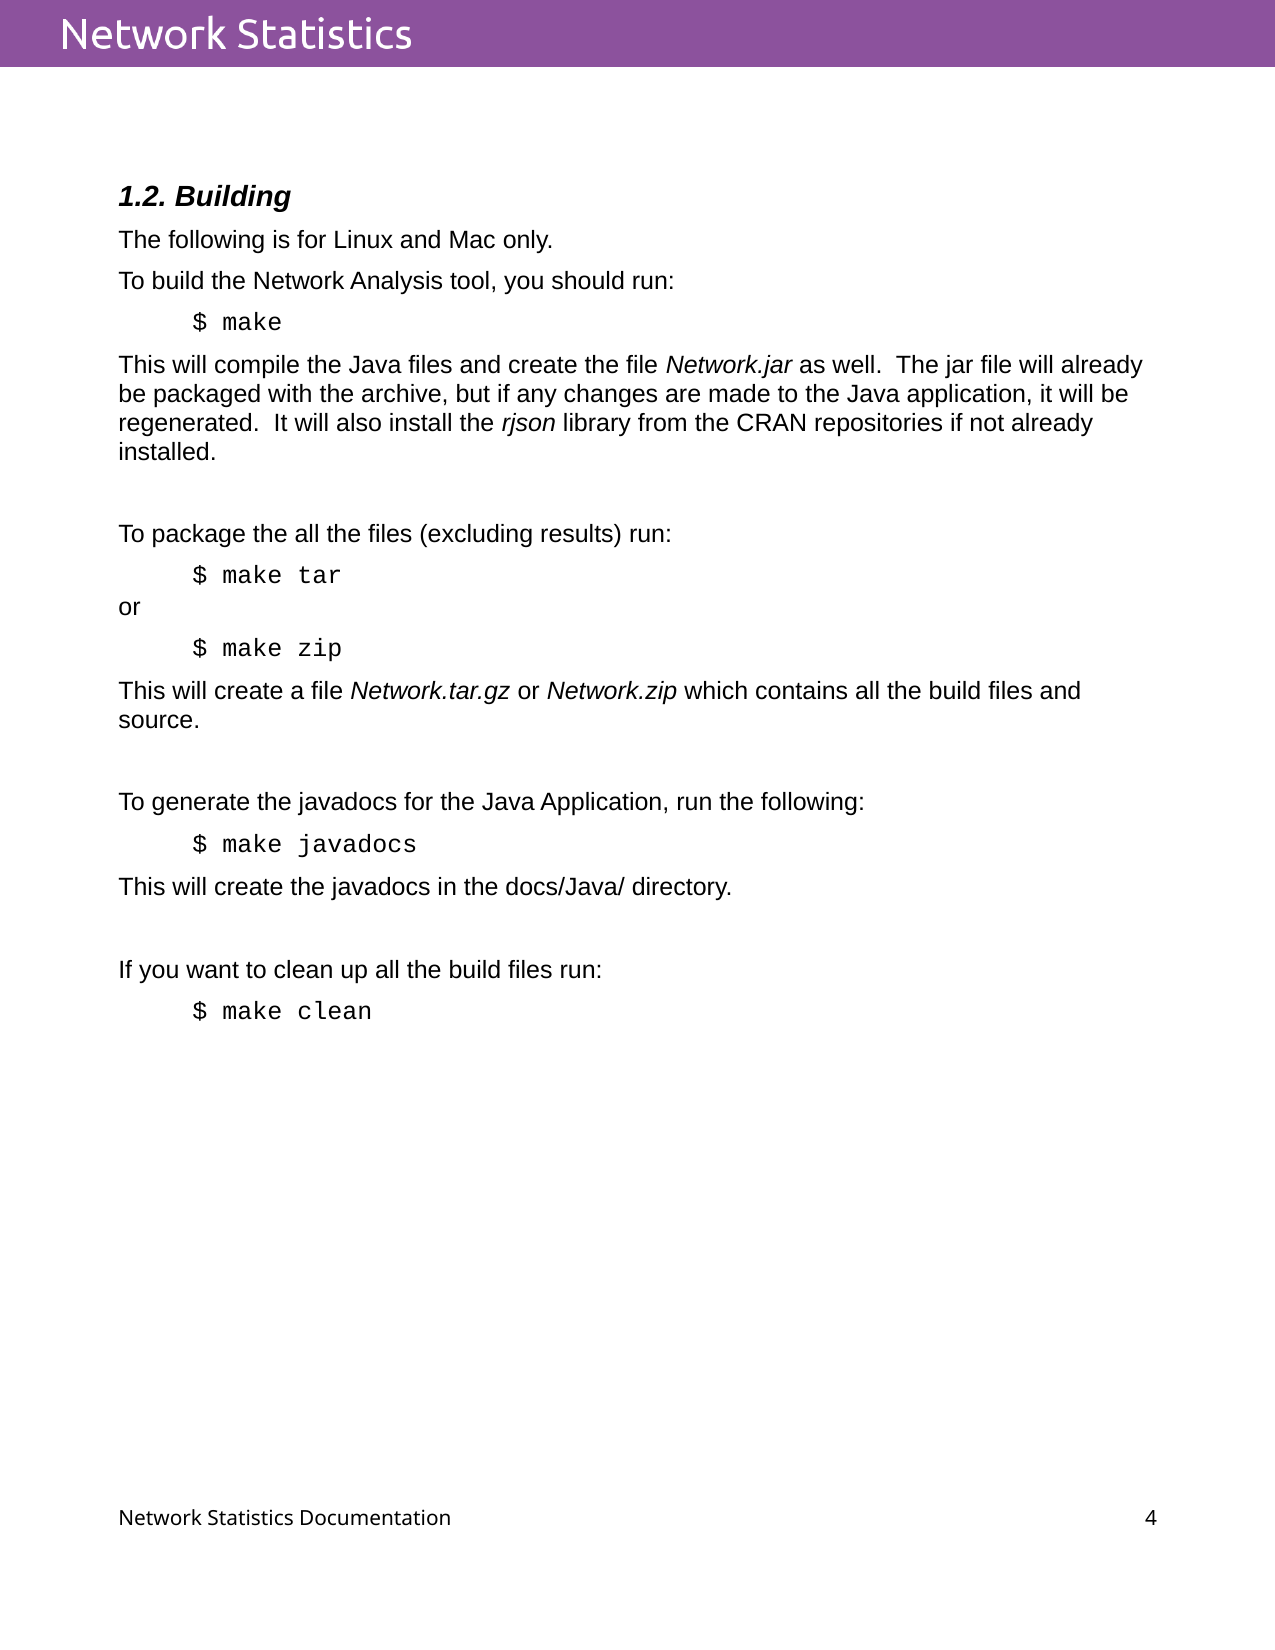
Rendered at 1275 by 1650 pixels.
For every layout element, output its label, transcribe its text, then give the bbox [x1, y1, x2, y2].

text $ make clean [118, 996, 1157, 1027]
text This will create a file Network.tar.gz or Network.zip which contains all the build files and source. [118, 676, 1157, 734]
text $ make [118, 307, 1157, 338]
text This will create the javadocs in the docs/Java/ directory. [118, 872, 1157, 901]
text To package the all the files (excluding results) run: [118, 519, 1157, 548]
text This will compile the Java files and create the file Network.jar as well. The jar file will already be packaged with the archive, but if any changes are made to the Java application, it will be regenerated. It will also install the rjson library from the CRAN repositories if not already installed. [118, 351, 1157, 466]
text $ make zip [118, 633, 1157, 664]
text $ make javadocs [118, 829, 1157, 859]
text To generate the javadocs for the Java Application, run the following: [118, 787, 1157, 816]
text $ make tar or [118, 561, 1157, 620]
text The following is for Linux and Mac only. [118, 224, 1157, 253]
text If you want to clean up all the build files run: [118, 954, 1157, 983]
subtitle 1.2. Building [118, 178, 1157, 212]
picture [0, 0, 1275, 67]
text To build the Network Analysis tool, you should run: [118, 266, 1157, 294]
